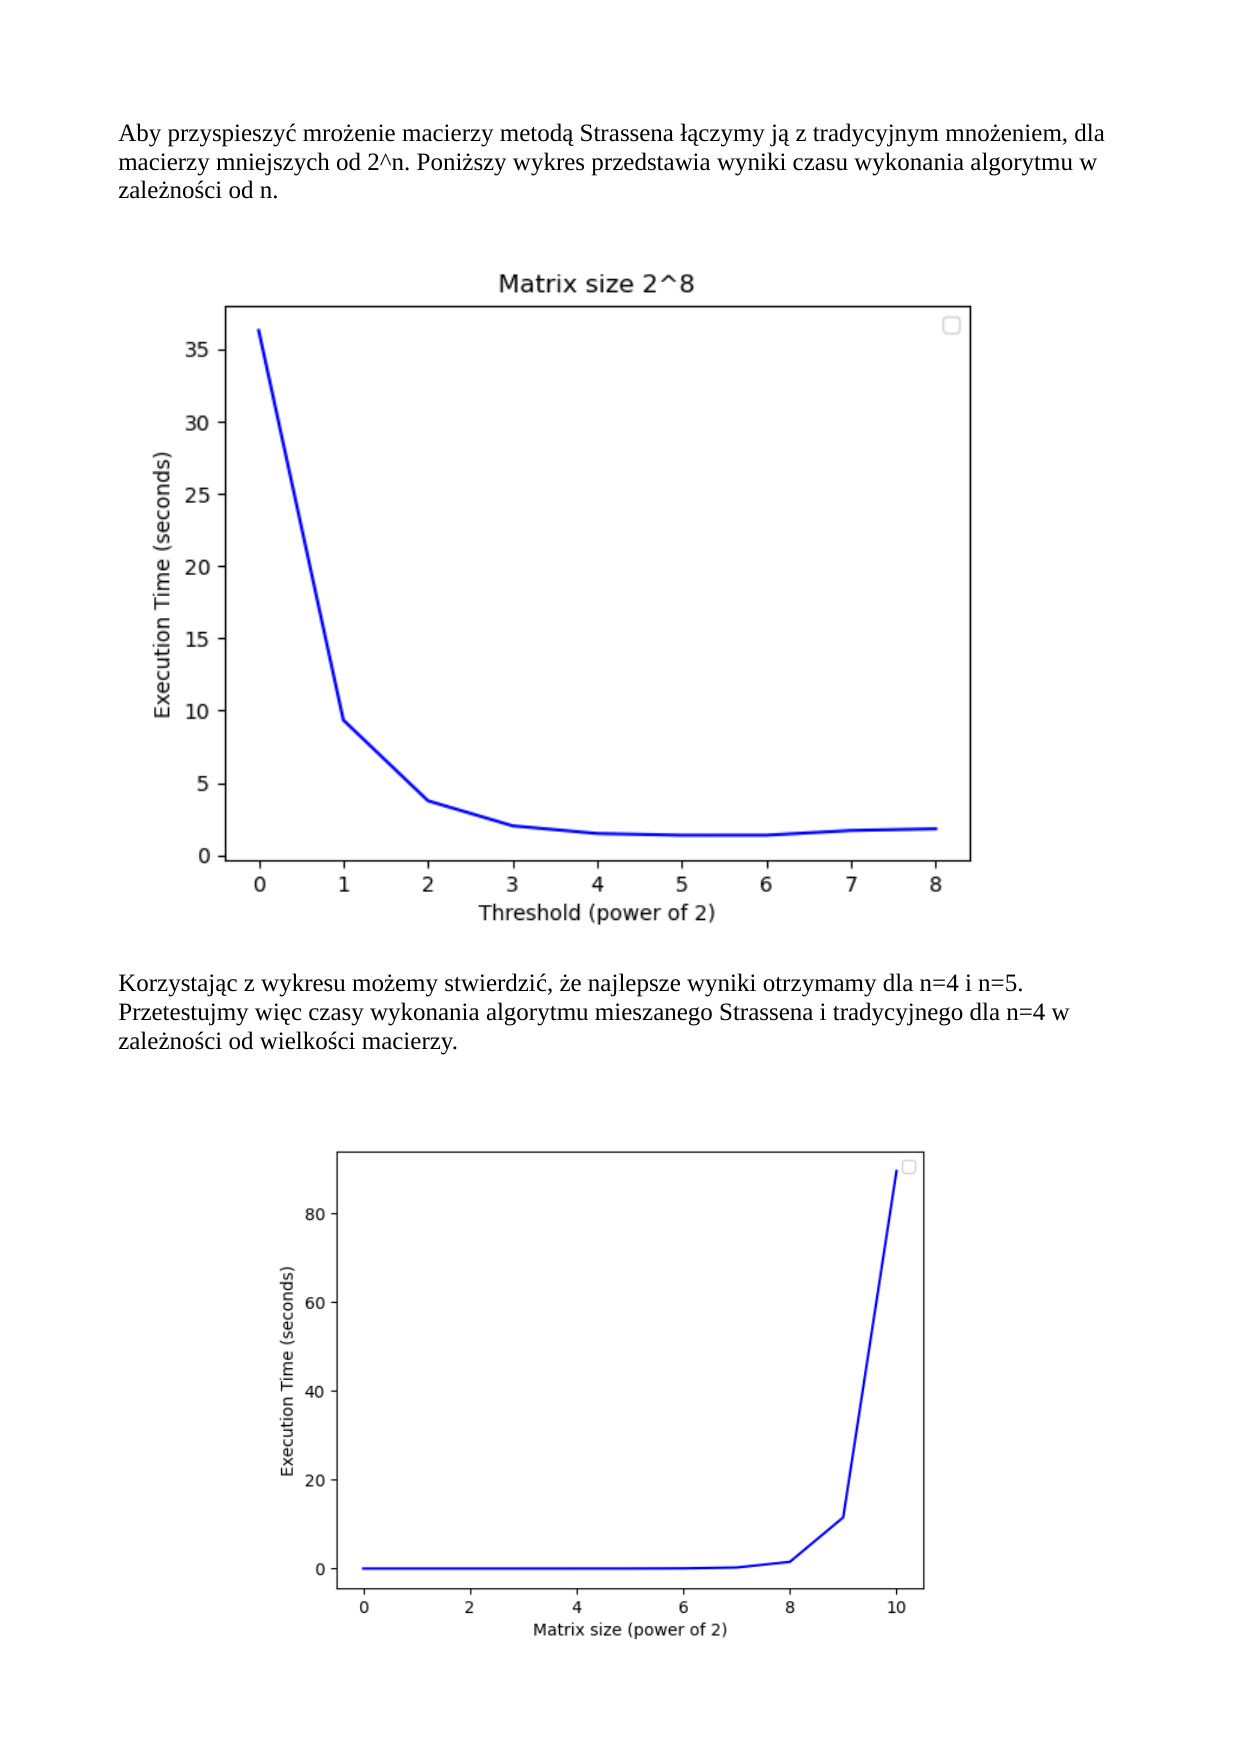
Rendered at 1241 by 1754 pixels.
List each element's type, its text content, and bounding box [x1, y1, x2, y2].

picture [242, 1083, 998, 1651]
text Przetestujmy więc czasy wykonania algorytmu mieszanego Strassena i tradycyjnego dla n=4 w zależności od wielkości macierzy. [118, 997, 1122, 1054]
text [998, 1083, 1122, 1629]
text [118, 1083, 242, 1629]
picture [105, 219, 1066, 940]
text Aby przyspieszyć mrożenie macierzy metodą Strassena łączymy ją z tradycyjnym mnożeniem, dla macierzy mniejszych od 2^n. Poniższy wykres przedstawia wyniki czasu wykonania algorytmu w zależności od n. Korzystając z wykresu możemy stwierdzić, że najlepsze wyniki otrzymamy dla n=4 i n=5. [118, 118, 1122, 997]
